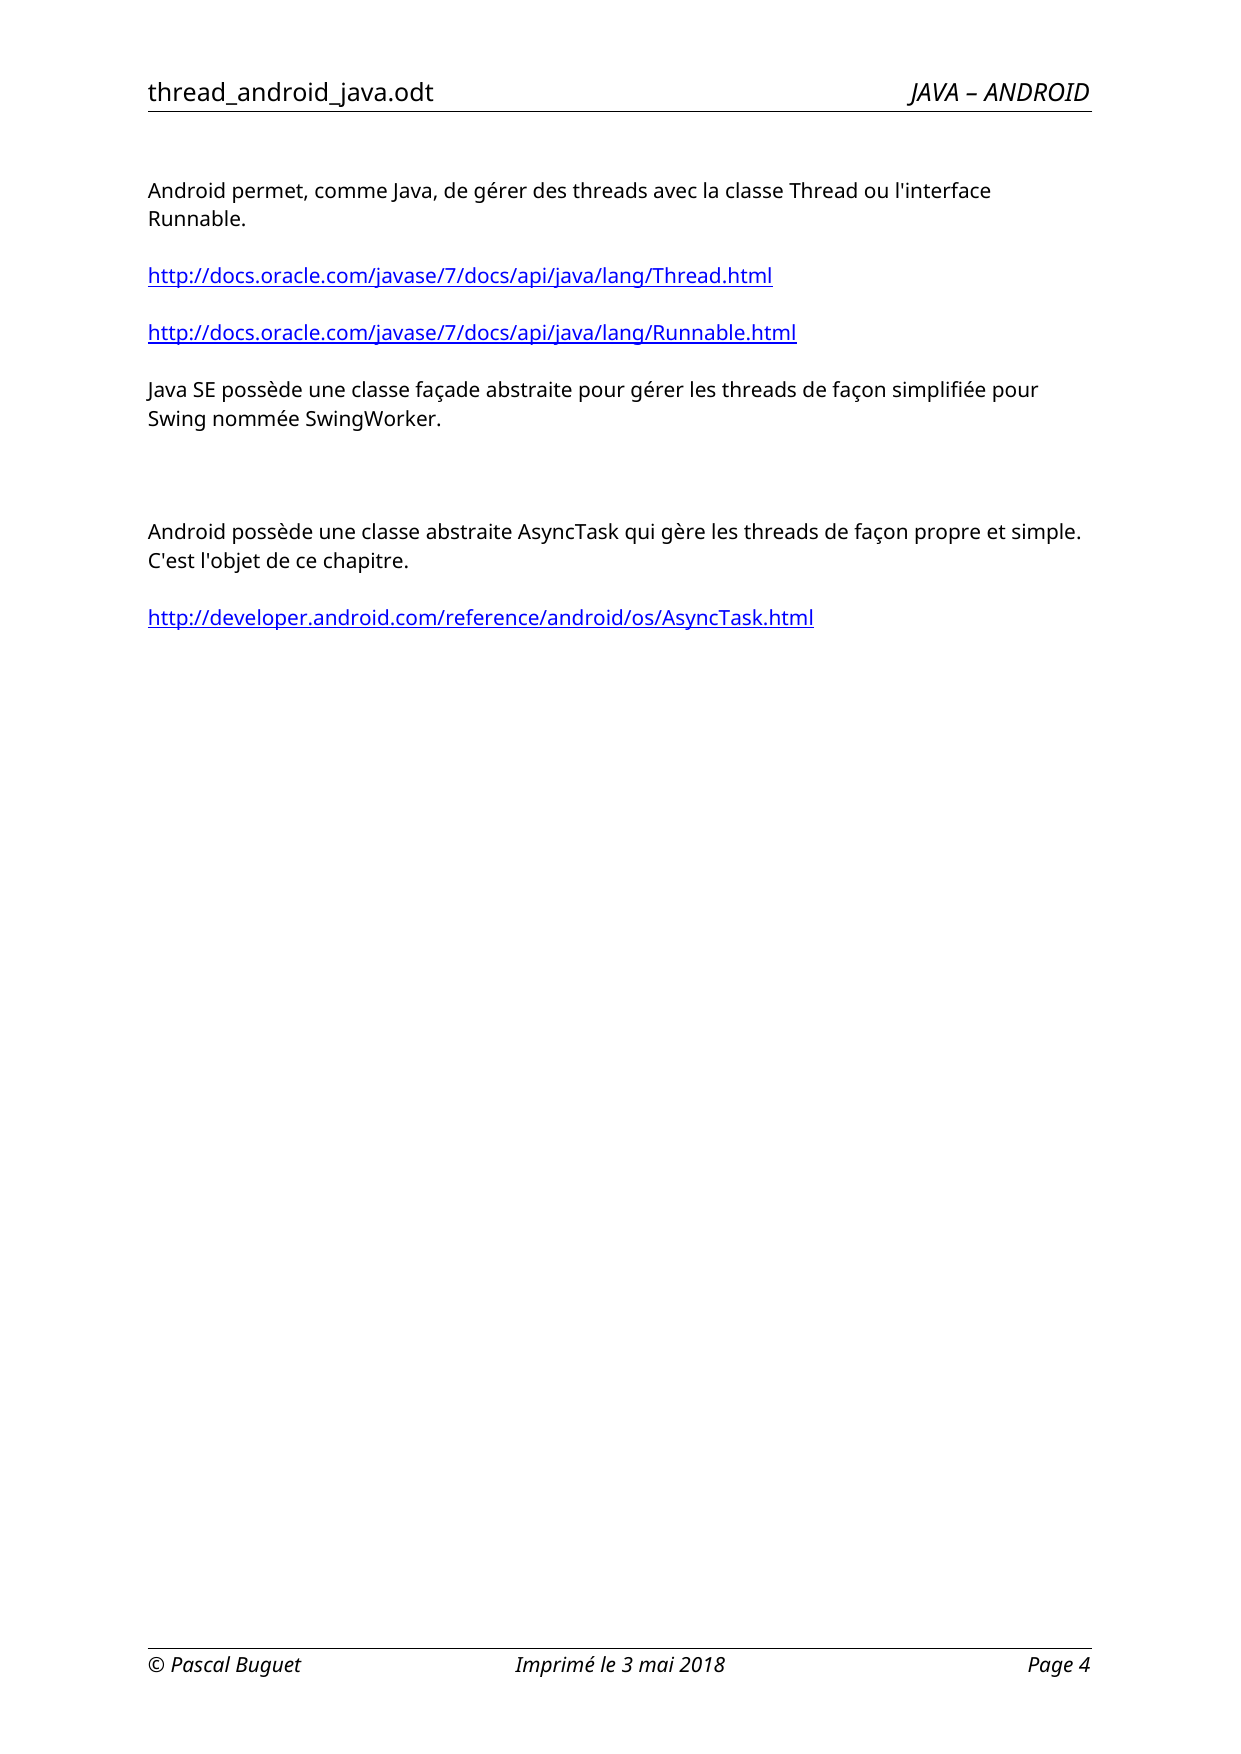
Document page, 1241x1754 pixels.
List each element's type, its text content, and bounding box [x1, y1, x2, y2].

text Android possède une classe abstraite AsyncTask qui gère les threads de façon propre et simple. C'est l'objet de ce chapitre. [148, 517, 1092, 574]
text http://developer.android.com/reference/android/os/AsyncTask.html [148, 603, 1092, 631]
text http://docs.oracle.com/javase/7/docs/api/java/lang/Runnable.html [148, 318, 1092, 347]
text Android permet, comme Java, de gérer des threads avec la classe Thread ou l'interface Runnable. [148, 176, 1092, 233]
text Java SE possède une classe façade abstraite pour gérer les threads de façon simplifiée pour Swing nommée SwingWorker. [148, 375, 1092, 432]
text http://docs.oracle.com/javase/7/docs/api/java/lang/Thread.html [148, 261, 1092, 290]
